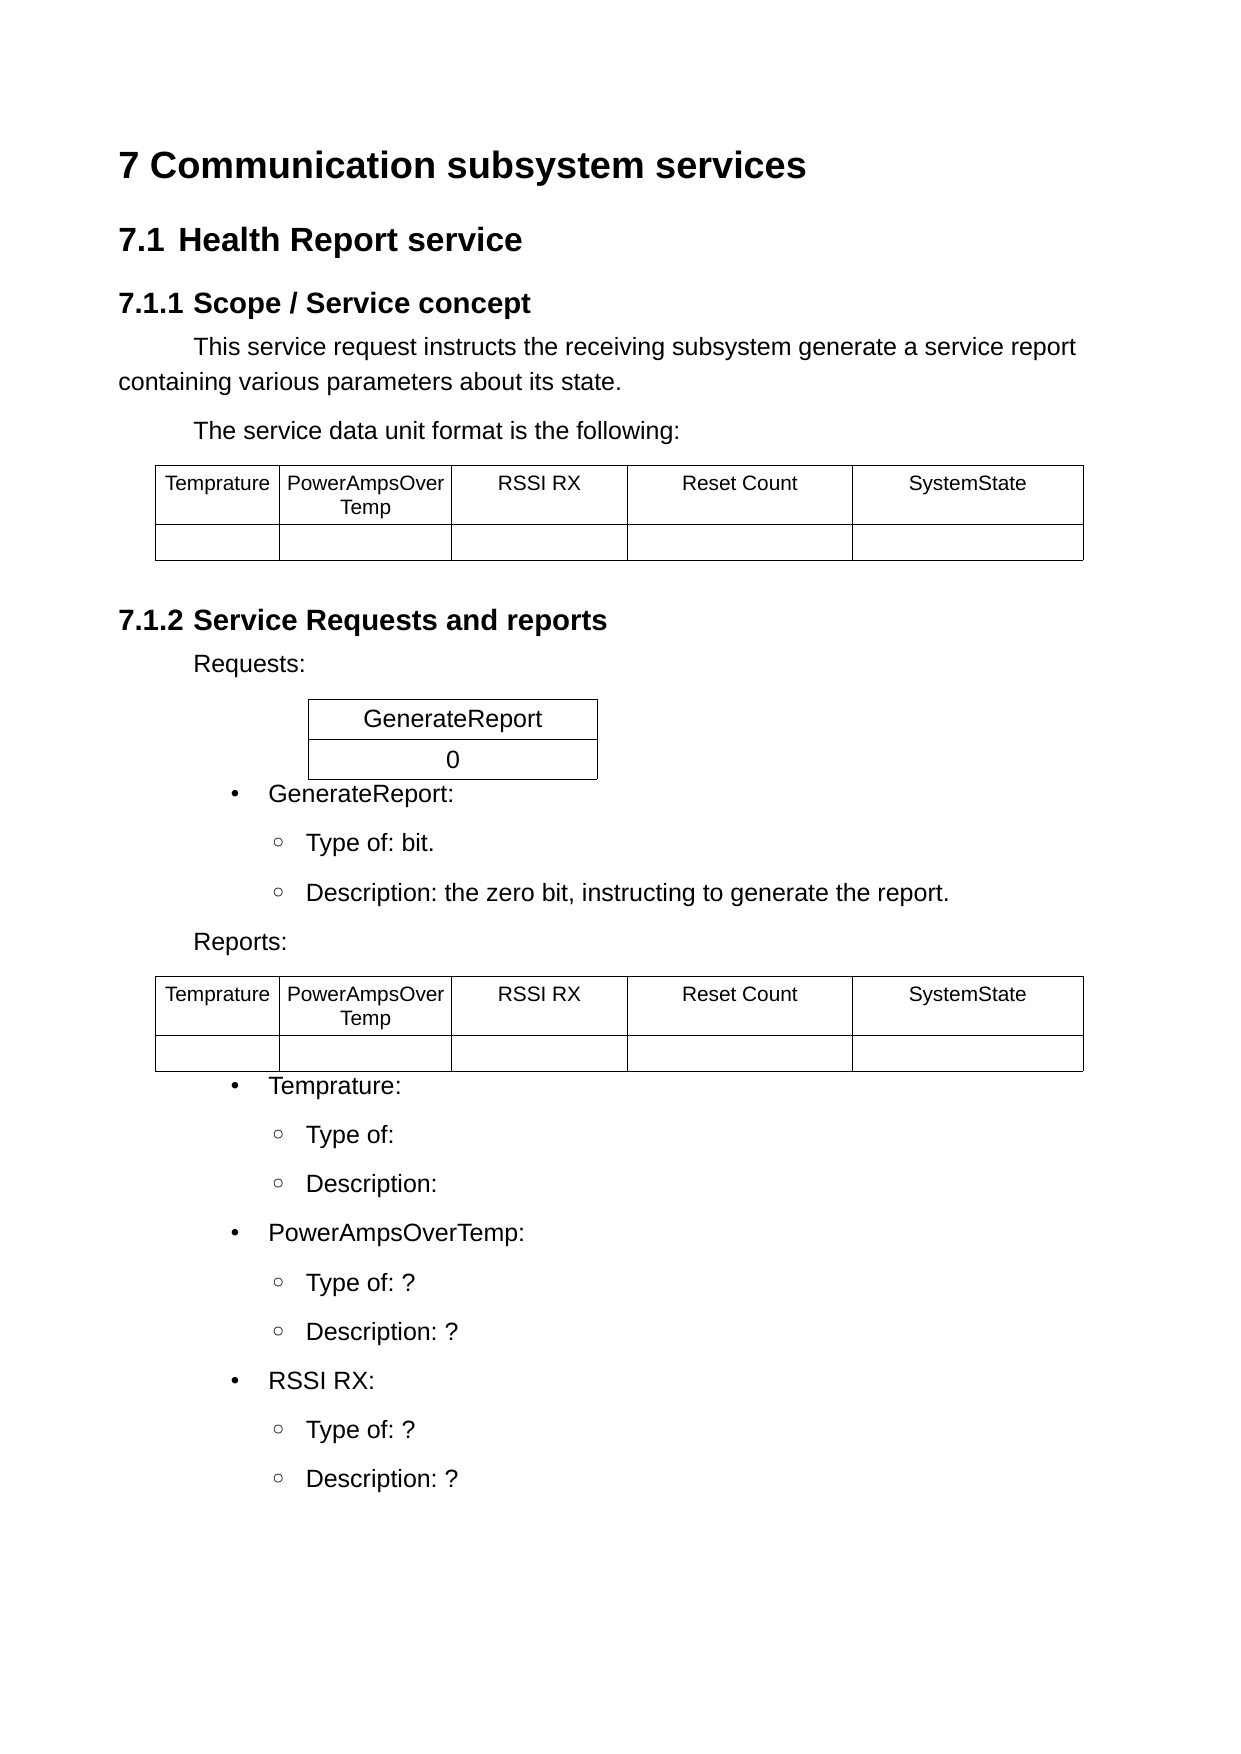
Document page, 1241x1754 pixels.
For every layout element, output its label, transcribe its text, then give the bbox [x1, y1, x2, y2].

text Requests: [118, 649, 1122, 678]
table_header Temprature [156, 466, 279, 524]
subtitle 7.1.2 Service Requests and reports [118, 603, 1122, 637]
table_header PowerAmpsOverTemp [280, 977, 451, 1035]
table_header GenerateReport [309, 700, 597, 739]
table_cell [853, 1036, 1083, 1071]
table_header RSSI RX [452, 466, 627, 524]
table_cell [452, 1036, 627, 1071]
table_header Temprature [156, 977, 279, 1035]
text Reports: [118, 927, 1122, 955]
list Type of: ? [268, 1415, 1122, 1444]
table_cell [280, 525, 451, 560]
subtitle 7.1 Health Report service [118, 220, 1122, 259]
text The service data unit format is the following: [118, 416, 1122, 444]
table_header Reset Count [628, 977, 852, 1035]
list RSSI RX: [231, 1366, 1122, 1395]
table_cell [156, 1036, 279, 1071]
list Type of: bit. [268, 828, 1122, 857]
table_cell [156, 525, 279, 560]
table_header Reset Count [628, 466, 852, 524]
table_cell [452, 525, 627, 560]
table_cell [628, 1036, 852, 1071]
list Description: [268, 1169, 1122, 1198]
text This service request instructs the receiving subsystem generate a service report containing various parameters about its state. [118, 332, 1122, 395]
list Description: ? [268, 1464, 1122, 1493]
subtitle 7.1.1 Scope / Service concept [118, 286, 1122, 319]
table_header SystemState [853, 466, 1083, 524]
table_header RSSI RX [452, 977, 627, 1035]
table_header SystemState [853, 977, 1083, 1035]
table_cell [853, 525, 1083, 560]
list Type of: ? [268, 1267, 1122, 1296]
list PowerAmpsOverTemp: [231, 1218, 1122, 1247]
table_header PowerAmpsOverTemp [280, 466, 451, 524]
table_cell [280, 1036, 451, 1071]
list Description: ? [268, 1317, 1122, 1346]
table_cell [628, 525, 852, 560]
list GenerateReport: [231, 779, 1122, 808]
list Type of: [268, 1120, 1122, 1149]
table_cell 0 [309, 740, 597, 779]
list Temprature: [231, 1071, 1122, 1100]
subtitle 7 Communication subsystem services [118, 143, 1122, 187]
list Description: the zero bit, instructing to generate the report. [268, 877, 1122, 906]
